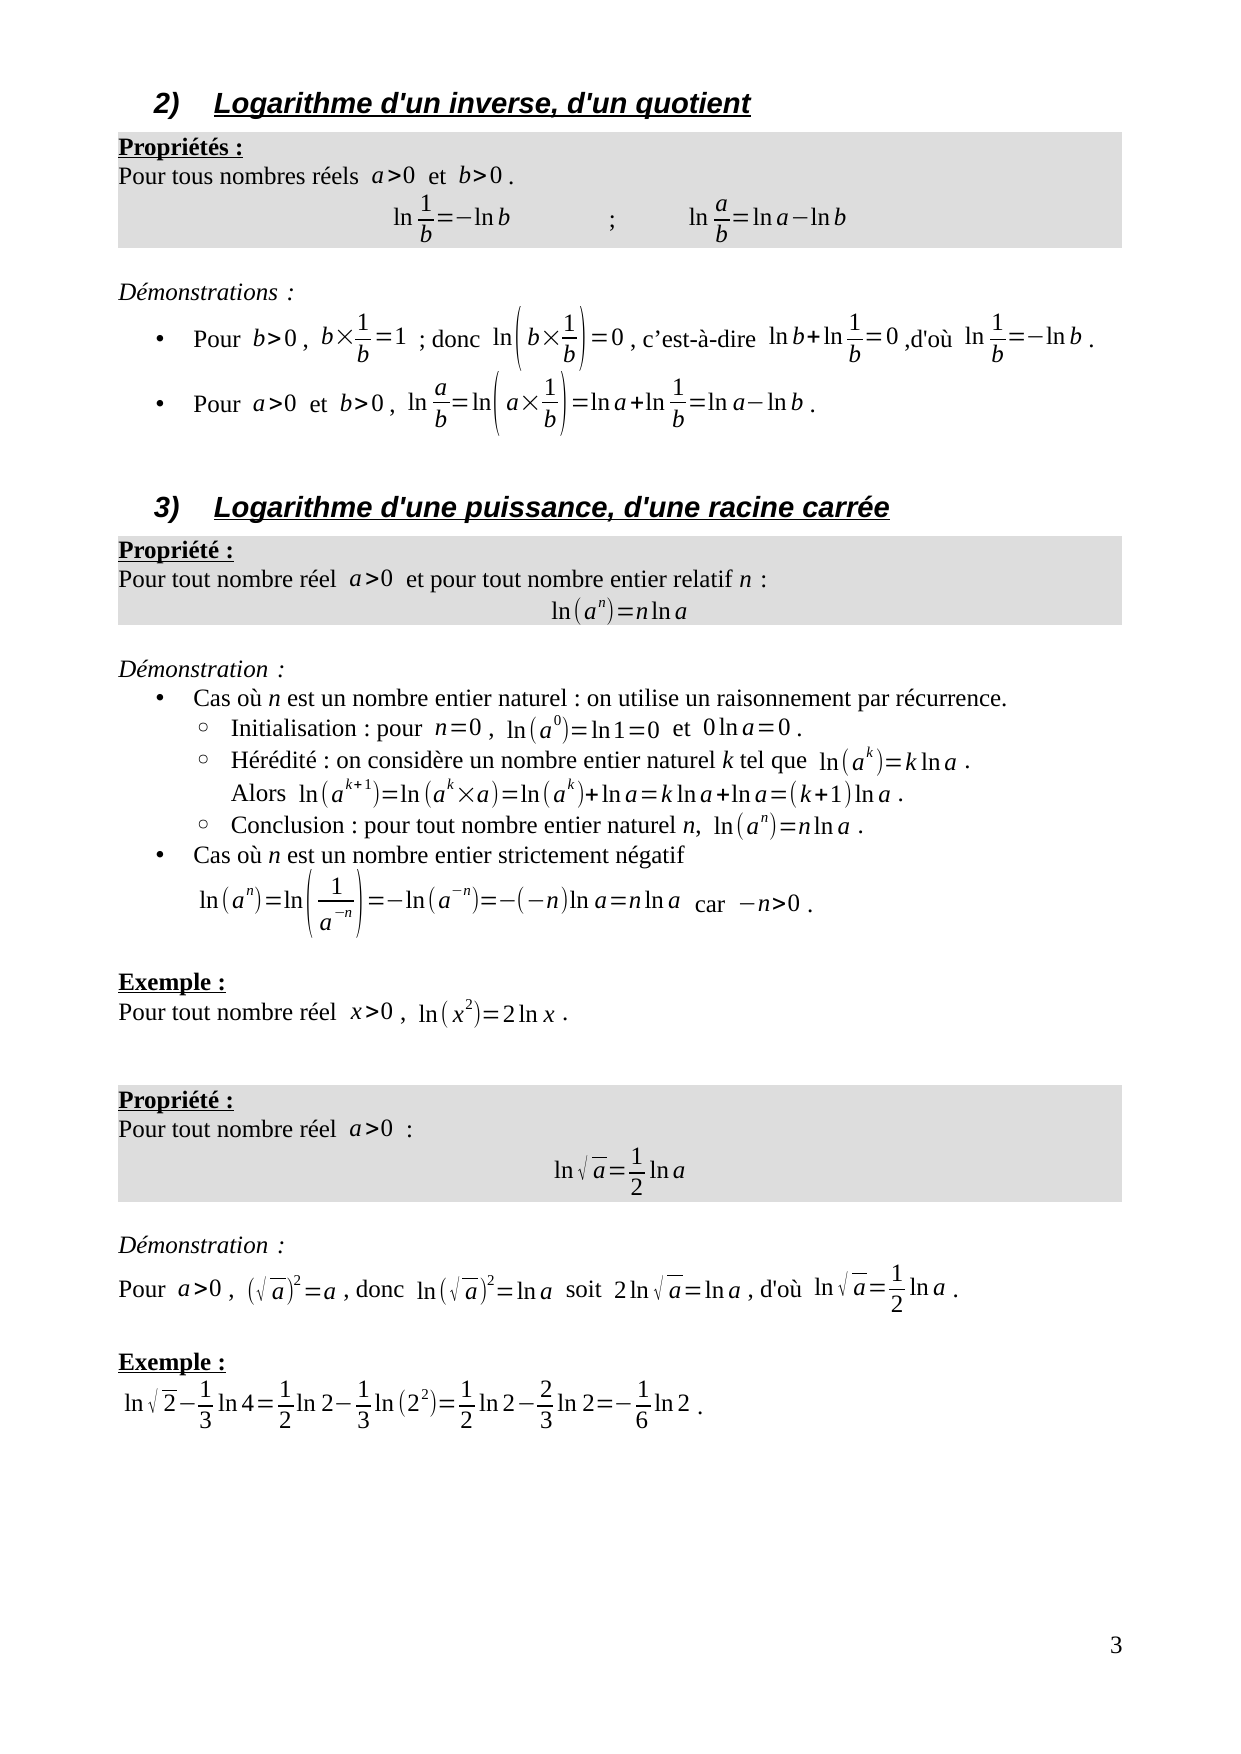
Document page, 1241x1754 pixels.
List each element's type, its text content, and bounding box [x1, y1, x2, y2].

list Cas où n est un nombre entier naturel : on utilise un raisonnement par récurrence. [156, 683, 1122, 712]
list Cas où n est un nombre entier strictement négatif [156, 840, 1122, 869]
text ; [118, 189, 1122, 248]
text Exemple : [118, 967, 1122, 995]
list car . [156, 869, 1122, 938]
text Pour , , donc soit , d'où . [118, 1259, 1122, 1318]
list Pour , ; donc , c’est-à-dire ,d'où . [156, 306, 1122, 371]
text Démonstrations : [118, 277, 1122, 306]
list Hérédité : on considère un nombre entier naturel k tel que . [193, 744, 1122, 776]
text Pour tout nombre réel , . [118, 995, 1122, 1027]
text Pour tout nombre réel : [118, 1114, 1122, 1142]
subtitle Logarithme d'un inverse, d'un quotient [153, 86, 1122, 119]
subtitle Logarithme d'une puissance, d'une racine carrée [153, 489, 1122, 523]
text . [118, 1376, 1122, 1435]
list Initialisation : pour , et . [193, 712, 1122, 744]
text Propriété : [118, 536, 1122, 564]
text Propriétés : [118, 132, 1122, 161]
list Conclusion : pour tout nombre entier naturel n, . [193, 808, 1122, 840]
text Propriété : [118, 1085, 1122, 1114]
text Démonstration : [118, 1230, 1122, 1259]
text Exemple : [118, 1347, 1122, 1376]
list Pour et , . [156, 371, 1122, 436]
text Pour tous nombres réels et . [118, 161, 1122, 189]
list Alors . [193, 776, 1122, 808]
text Pour tout nombre réel et pour tout nombre entier relatif n : [118, 564, 1122, 593]
text Démonstration : [118, 654, 1122, 683]
